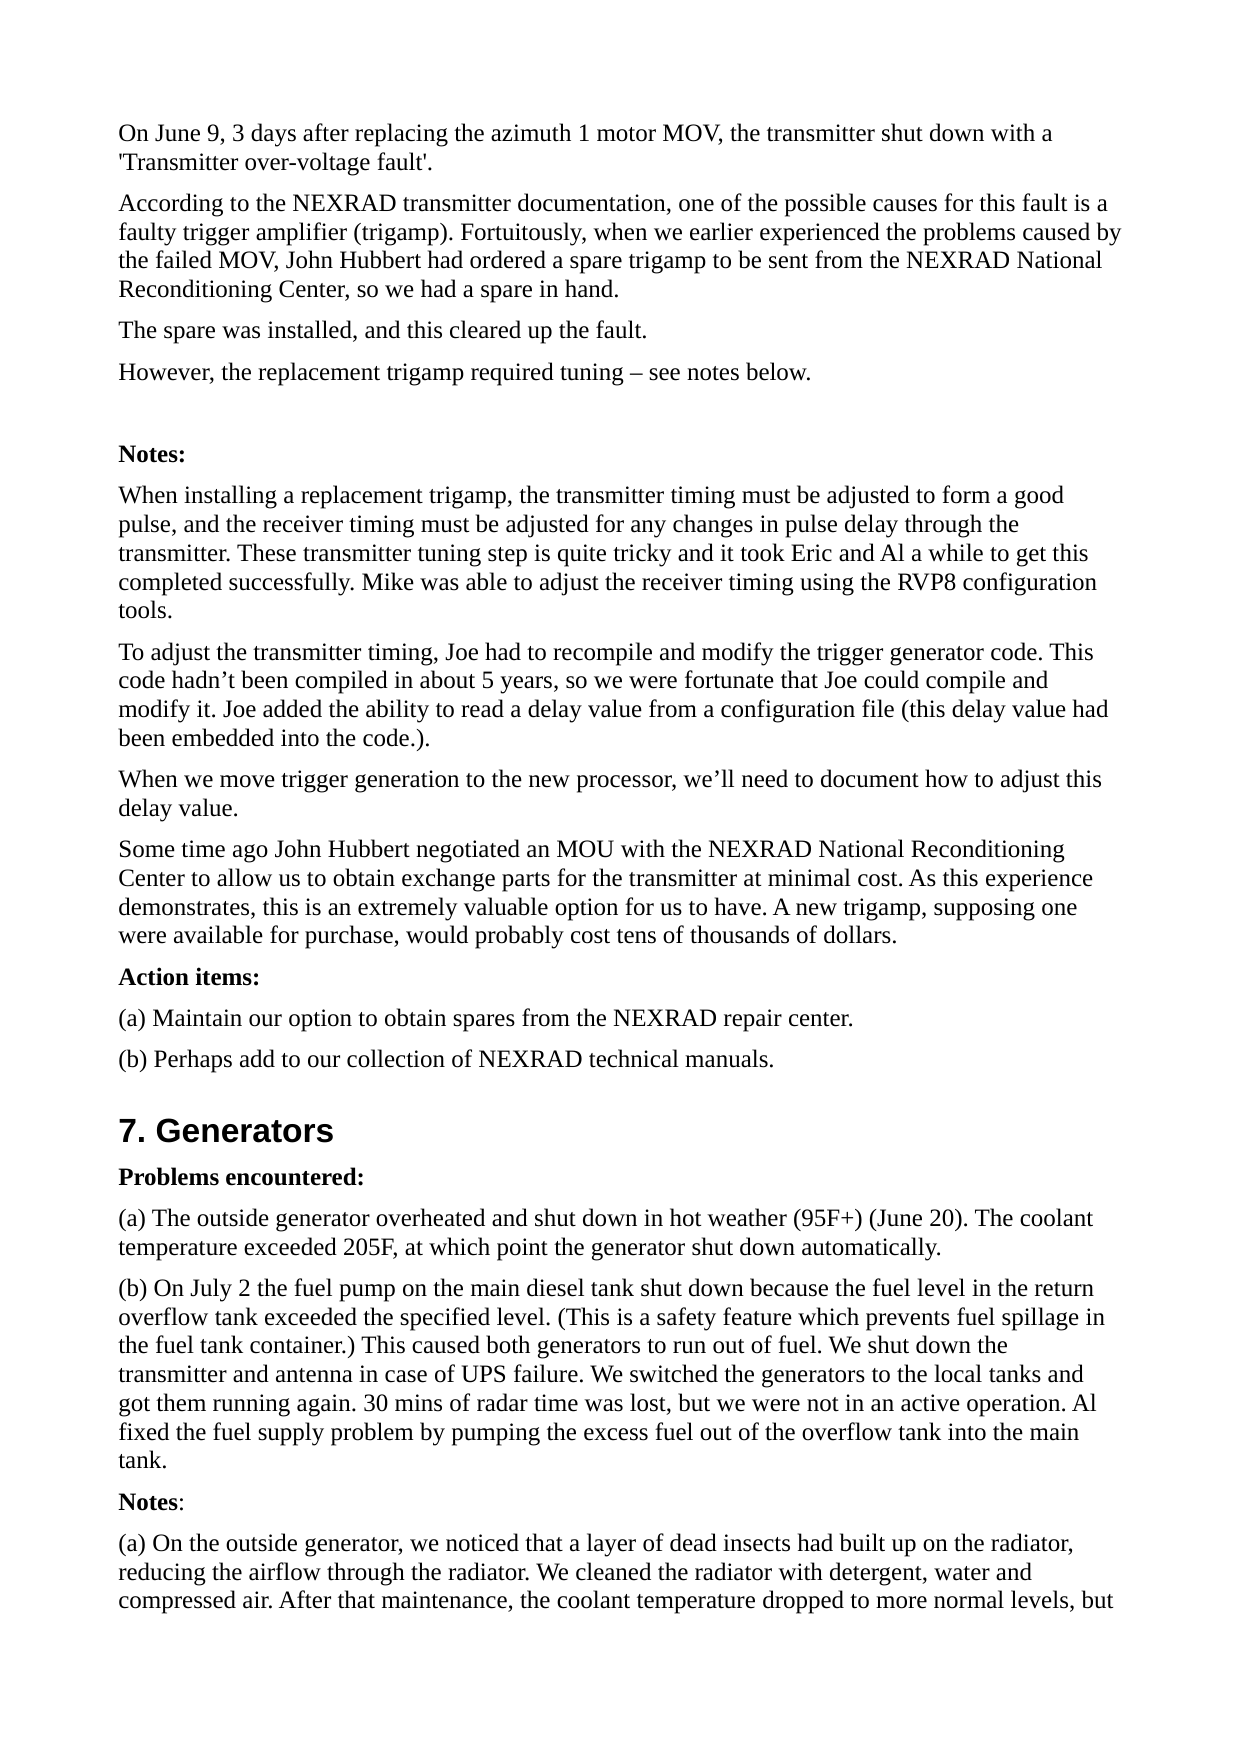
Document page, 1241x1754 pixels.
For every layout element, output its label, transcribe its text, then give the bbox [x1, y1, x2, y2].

text When installing a replacement trigamp, the transmitter timing must be adjusted to form a good pulse, and the receiver timing must be adjusted for any changes in pulse delay through the transmitter. These transmitter tuning step is quite tricky and it took Eric and Al a while to get this completed successfully. Mike was able to adjust the receiver timing using the RVP8 configuration tools. [118, 481, 1122, 624]
text Notes: [118, 1487, 1122, 1516]
text On June 9, 3 days after replacing the azimuth 1 motor MOV, the transmitter shut down with a 'Transmitter over-voltage fault'. [118, 118, 1122, 176]
text To adjust the transmitter timing, Joe had to recompile and modify the trigger generator code. This code hadn’t been compiled in about 5 years, so we were fortunate that Joe could compile and modify it. Joe added the ability to read a delay value from a configuration file (this delay value had been embedded into the code.). [118, 637, 1122, 752]
text However, the replacement trigamp required tuning – see notes below. [118, 357, 1122, 386]
text Problems encountered: [118, 1162, 1122, 1191]
text The spare was installed, and this cleared up the fault. [118, 316, 1122, 344]
text (a) On the outside generator, we noticed that a layer of dead insects had built up on the radiator, reducing the airflow through the radiator. We cleaned the radiator with detergent, water and compressed air. After that maintenance, the coolant temperature dropped to more normal levels, but [118, 1528, 1122, 1614]
text Action items: [118, 962, 1122, 991]
text (a) The outside generator overheated and shut down in hot weather (95F+) (June 20). The coolant temperature exceeded 205F, at which point the generator shut down automatically. [118, 1203, 1122, 1261]
text Some time ago John Hubbert negotiated an MOU with the NEXRAD National Reconditioning Center to allow us to obtain exchange parts for the transmitter at minimal cost. As this experience demonstrates, this is an extremely valuable option for us to have. A new trigamp, supposing one were available for purchase, would probably cost tens of thousands of dollars. [118, 834, 1122, 949]
text (a) Maintain our option to obtain spares from the NEXRAD repair center. [118, 1003, 1122, 1032]
subtitle 7. Generators [118, 1111, 1122, 1149]
text (b) Perhaps add to our collection of NEXRAD technical manuals. [118, 1044, 1122, 1073]
text When we move trigger generation to the new processor, we’ll need to document how to adjust this delay value. [118, 764, 1122, 822]
text (b) On July 2 the fuel pump on the main diesel tank shut down because the fuel level in the return overflow tank exceeded the specified level. (This is a safety feature which prevents fuel spillage in the fuel tank container.) This caused both generators to run out of fuel. We shut down the transmitter and antenna in case of UPS failure. We switched the generators to the local tanks and got them running again. 30 mins of radar time was lost, but we were not in an active operation. Al fixed the fuel supply problem by pumping the excess fuel out of the overflow tank into the main tank. [118, 1273, 1122, 1474]
text Notes: [118, 439, 1122, 468]
text According to the NEXRAD transmitter documentation, one of the possible causes for this fault is a faulty trigger amplifier (trigamp). Fortuitously, when we earlier experienced the problems caused by the failed MOV, John Hubbert had ordered a spare trigamp to be sent from the NEXRAD National Reconditioning Center, so we had a spare in hand. [118, 188, 1122, 303]
